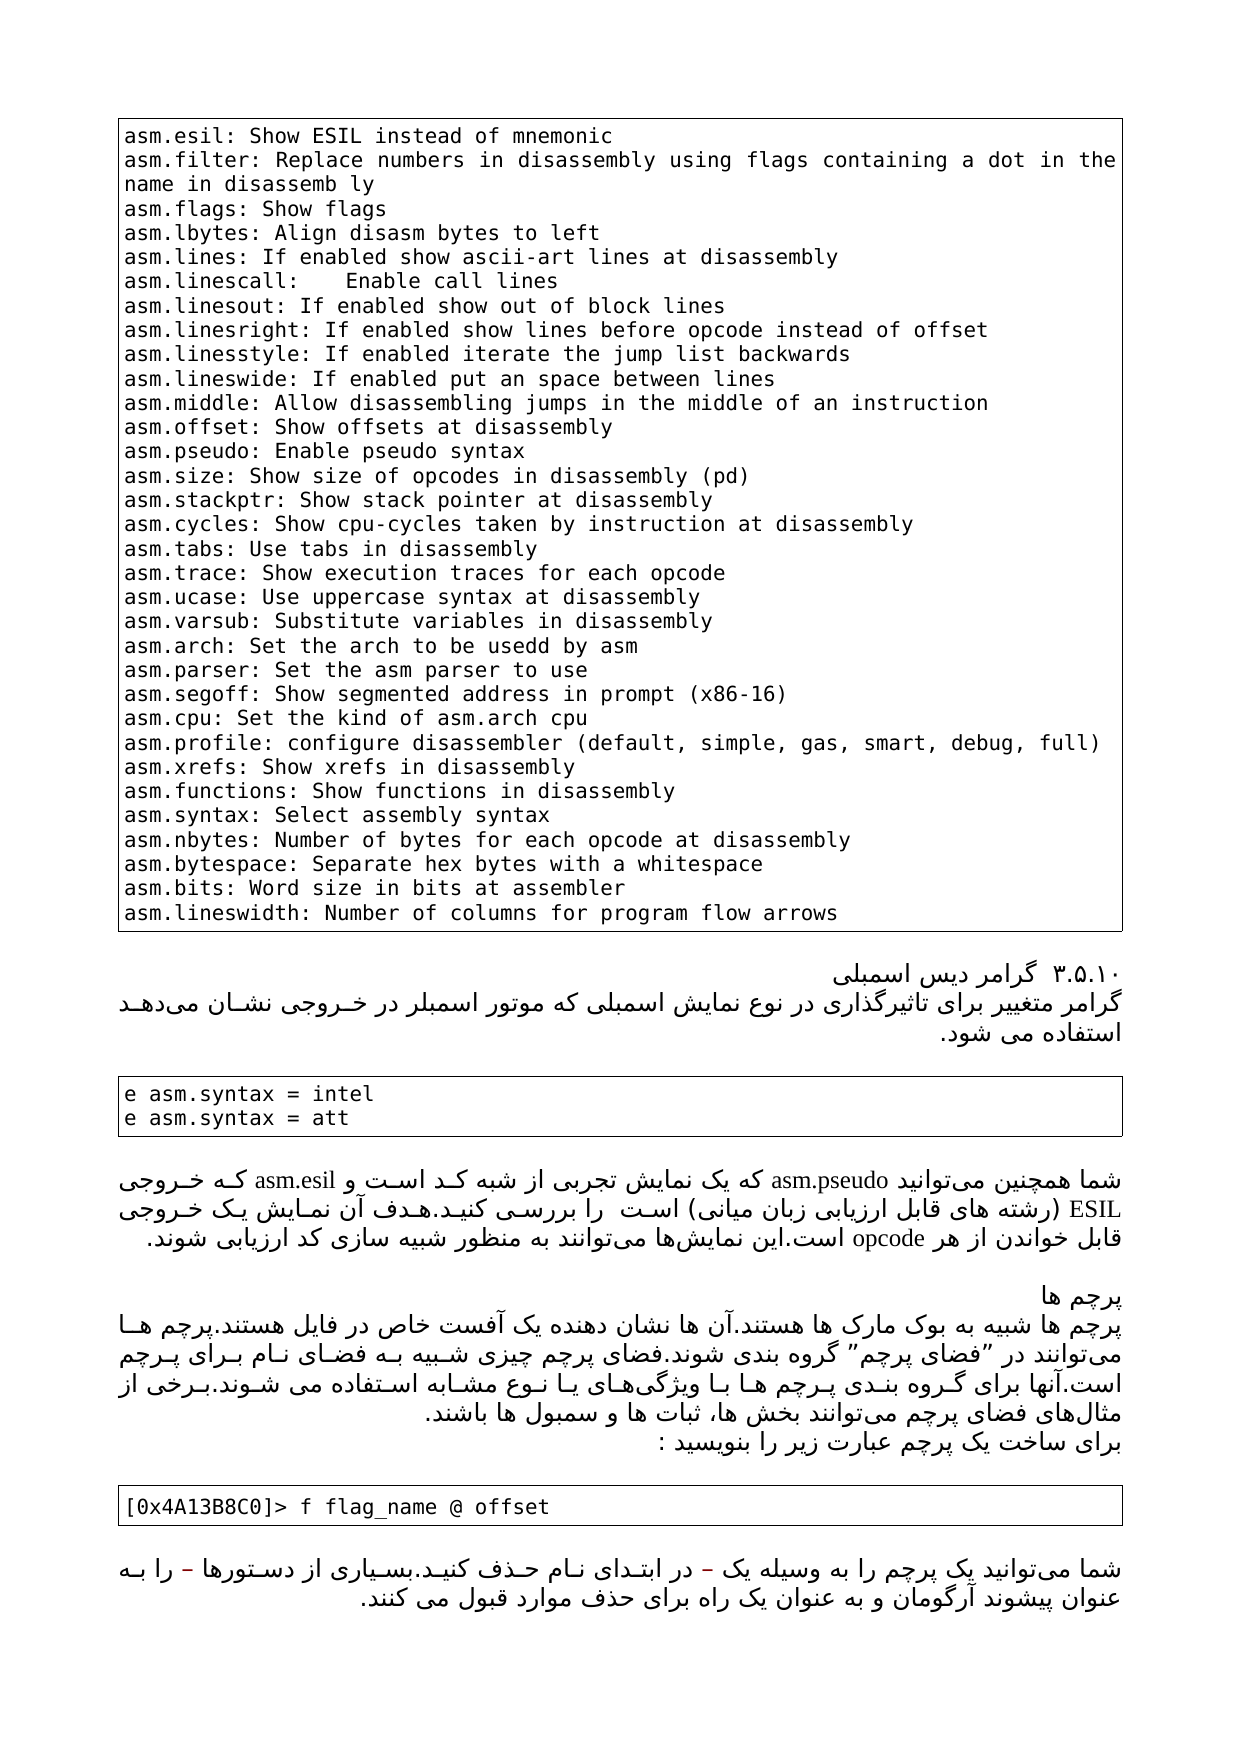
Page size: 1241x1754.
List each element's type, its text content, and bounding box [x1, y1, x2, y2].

table_header e asm.syntax = intel e asm.syntax = att [119, 1077, 1122, 1136]
text برای ساخت یک پرچم عبارت زیر را بنویسید : [118, 1427, 1122, 1456]
text ۳.۵.۱۰ گرامر دیس اسمبلی [118, 959, 1122, 989]
table_header [0x4A13B8C0]> f flag_name @ offset [119, 1486, 1122, 1525]
text شما می‌توانید یک پرچم را به وسیله یک – در ابتدای نام حذف کنید.بسیاری از دستورها – را به عنوان پیشوند آرگومان و به عنوان یک راه برای حذف موارد قبول می کنند. [118, 1554, 1122, 1612]
table_header asm.esil: Show ESIL instead of mnemonic asm.filter: Replace numbers in disassembly using flags containing a dot in the name in disassemb ly asm.flags: Show flags asm.lbytes: Align disasm bytes to left asm.lines: If enabled show ascii-art lines at disassembly asm.linescall: Enable call lines asm.linesout: If enabled show out of block lines asm.linesright: If enabled show lines before opcode instead of offset asm.linesstyle: If enabled iterate the jump list backwards asm.lineswide: If enabled put an space between lines asm.middle: Allow disassembling jumps in the middle of an instruction asm.offset: Show offsets at disassembly asm.pseudo: Enable pseudo syntax asm.size: Show size of opcodes in disassembly (pd) asm.stackptr: Show stack pointer at disassembly asm.cycles: Show cpu-cycles taken by instruction at disassembly asm.tabs: Use tabs in disassembly asm.trace: Show execution traces for each opcode asm.ucase: Use uppercase syntax at disassembly asm.varsub: Substitute variables in disassembly asm.arch: Set the arch to be usedd by asm asm.parser: Set the asm parser to use asm.segoff: Show segmented address in prompt (x86-16) asm.cpu: Set the kind of asm.arch cpu asm.profile: configure disassembler (default, simple, gas, smart, debug, full) asm.xrefs: Show xrefs in disassembly asm.functions: Show functions in disassembly asm.syntax: Select assembly syntax asm.nbytes: Number of bytes for each opcode at disassembly asm.bytespace: Separate hex bytes with a whitespace asm.bits: Word size in bits at assembler asm.lineswidth: Number of columns for program flow arrows [119, 119, 1122, 931]
text پرچم ها [118, 1281, 1122, 1310]
text گرامر متغییر برای تاثیرگذاری در نوع نمایش اسمبلی که موتور اسمبلر در خروجی نشان می‌دهد استفاده می شود. [118, 989, 1122, 1047]
text شما همچنین می‌توانید asm.pseudo که یک نمایش تجربی از شبه کد است و asm.esil که خروجی ESIL (رشته های قابل ارزیابی زبان میانی) است را بررسی کنید.هدف آن نمایش یک خروجی قابل خواندن از هر opcode است.این نمایش‌ها می‌توانند به منظور شبیه سازی کد ارزیابی شوند. [118, 1165, 1122, 1252]
text پرچم ها شبیه به بوک مارک ها هستند.آن ها نشان دهنده یک آفست خاص در فایل هستند.پرچم ها می‌توانند در ”فضای پرچم” گروه بندی شوند.فضای پرچم چیزی شبیه به فضای نام برای پرچم است.آنها برای گروه بندی پرچم ها با ویژگی‌های یا نوع مشابه استفاده می شوند.برخی از مثال‌های فضای پرچم می‌توانند بخش ها، ثبات ها و سمبول ها باشند. [118, 1310, 1122, 1427]
